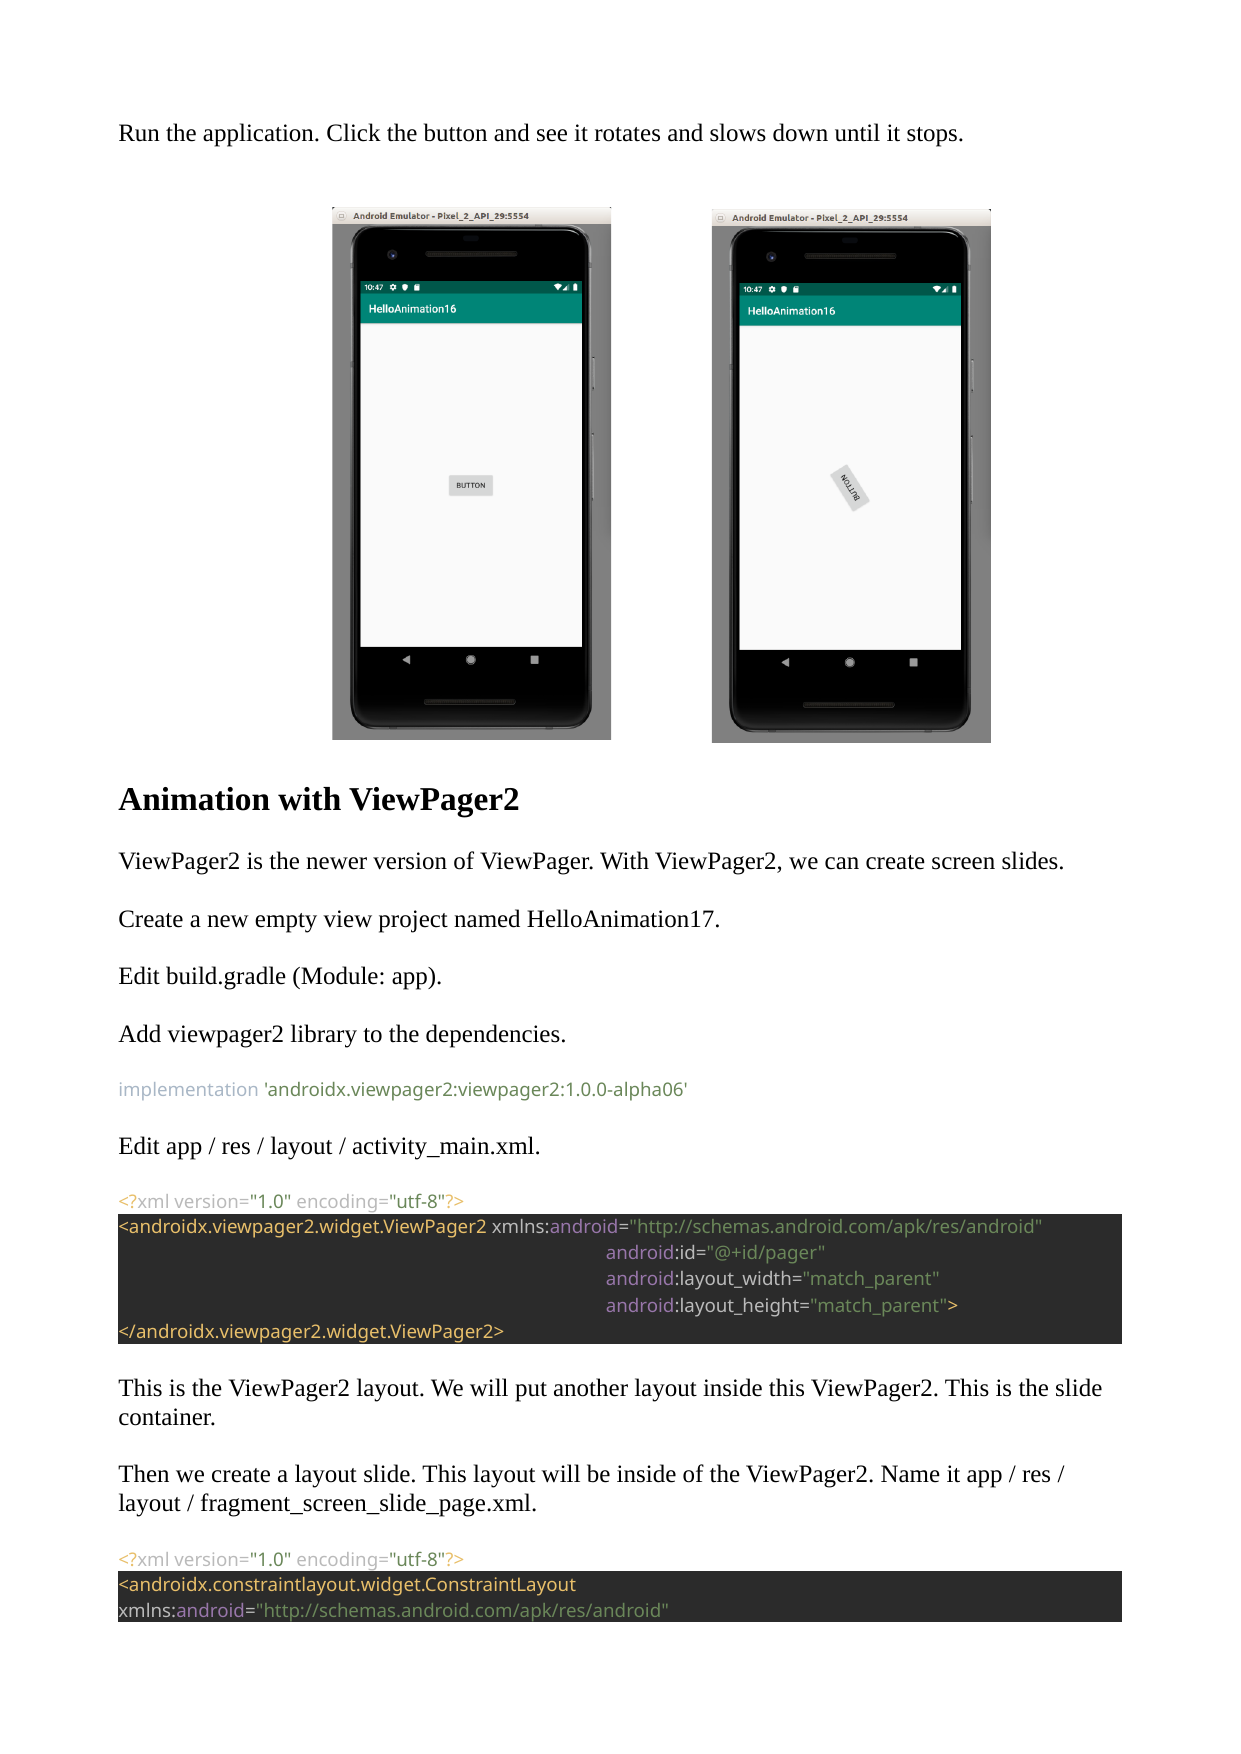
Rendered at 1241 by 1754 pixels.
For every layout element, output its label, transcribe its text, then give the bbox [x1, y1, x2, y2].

text ViewPager2 is the newer version of ViewPager. With ViewPager2, we can create screen slides. [118, 846, 1122, 875]
text android:id="@+id/pager" [118, 1239, 1122, 1266]
text <?xml version="1.0" encoding="utf-8"?> [118, 1188, 1122, 1214]
text Edit build.gradle (Module: app). [118, 961, 1122, 990]
text implementation 'androidx.viewpager2:viewpager2:1.0.0-alpha06' [118, 1076, 1122, 1102]
picture [711, 209, 991, 743]
text </androidx.viewpager2.widget.ViewPager2> [118, 1318, 1122, 1344]
text Animation with ViewPager2 [118, 779, 1122, 818]
text <?xml version="1.0" encoding="utf-8"?> [118, 1546, 1122, 1571]
text <androidx.viewpager2.widget.ViewPager2 xmlns:android="http://schemas.android.com/apk/res/android" [118, 1214, 1122, 1239]
text This is the ViewPager2 layout. We will put another layout inside this ViewPager2. This is the slide container. [118, 1373, 1122, 1431]
text Then we create a layout slide. This layout will be inside of the ViewPager2. Name it app / res / layout / fragment_screen_slide_page.xml. [118, 1459, 1122, 1517]
text Edit app / res / layout / activity_main.xml. [118, 1131, 1122, 1159]
text Run the application. Click the button and see it rotates and slows down until it stops. [118, 118, 1122, 147]
text <androidx.constraintlayout.widget.ConstraintLayout xmlns:android="http://schemas.android.com/apk/res/android" [118, 1571, 1122, 1622]
text Add viewpager2 library to the dependencies. [118, 1019, 1122, 1048]
text android:layout_width="match_parent" [118, 1266, 1122, 1292]
text Create a new empty view project named HelloAnimation17. [118, 904, 1122, 933]
text android:layout_height="match_parent"> [118, 1292, 1122, 1318]
picture [332, 207, 612, 740]
